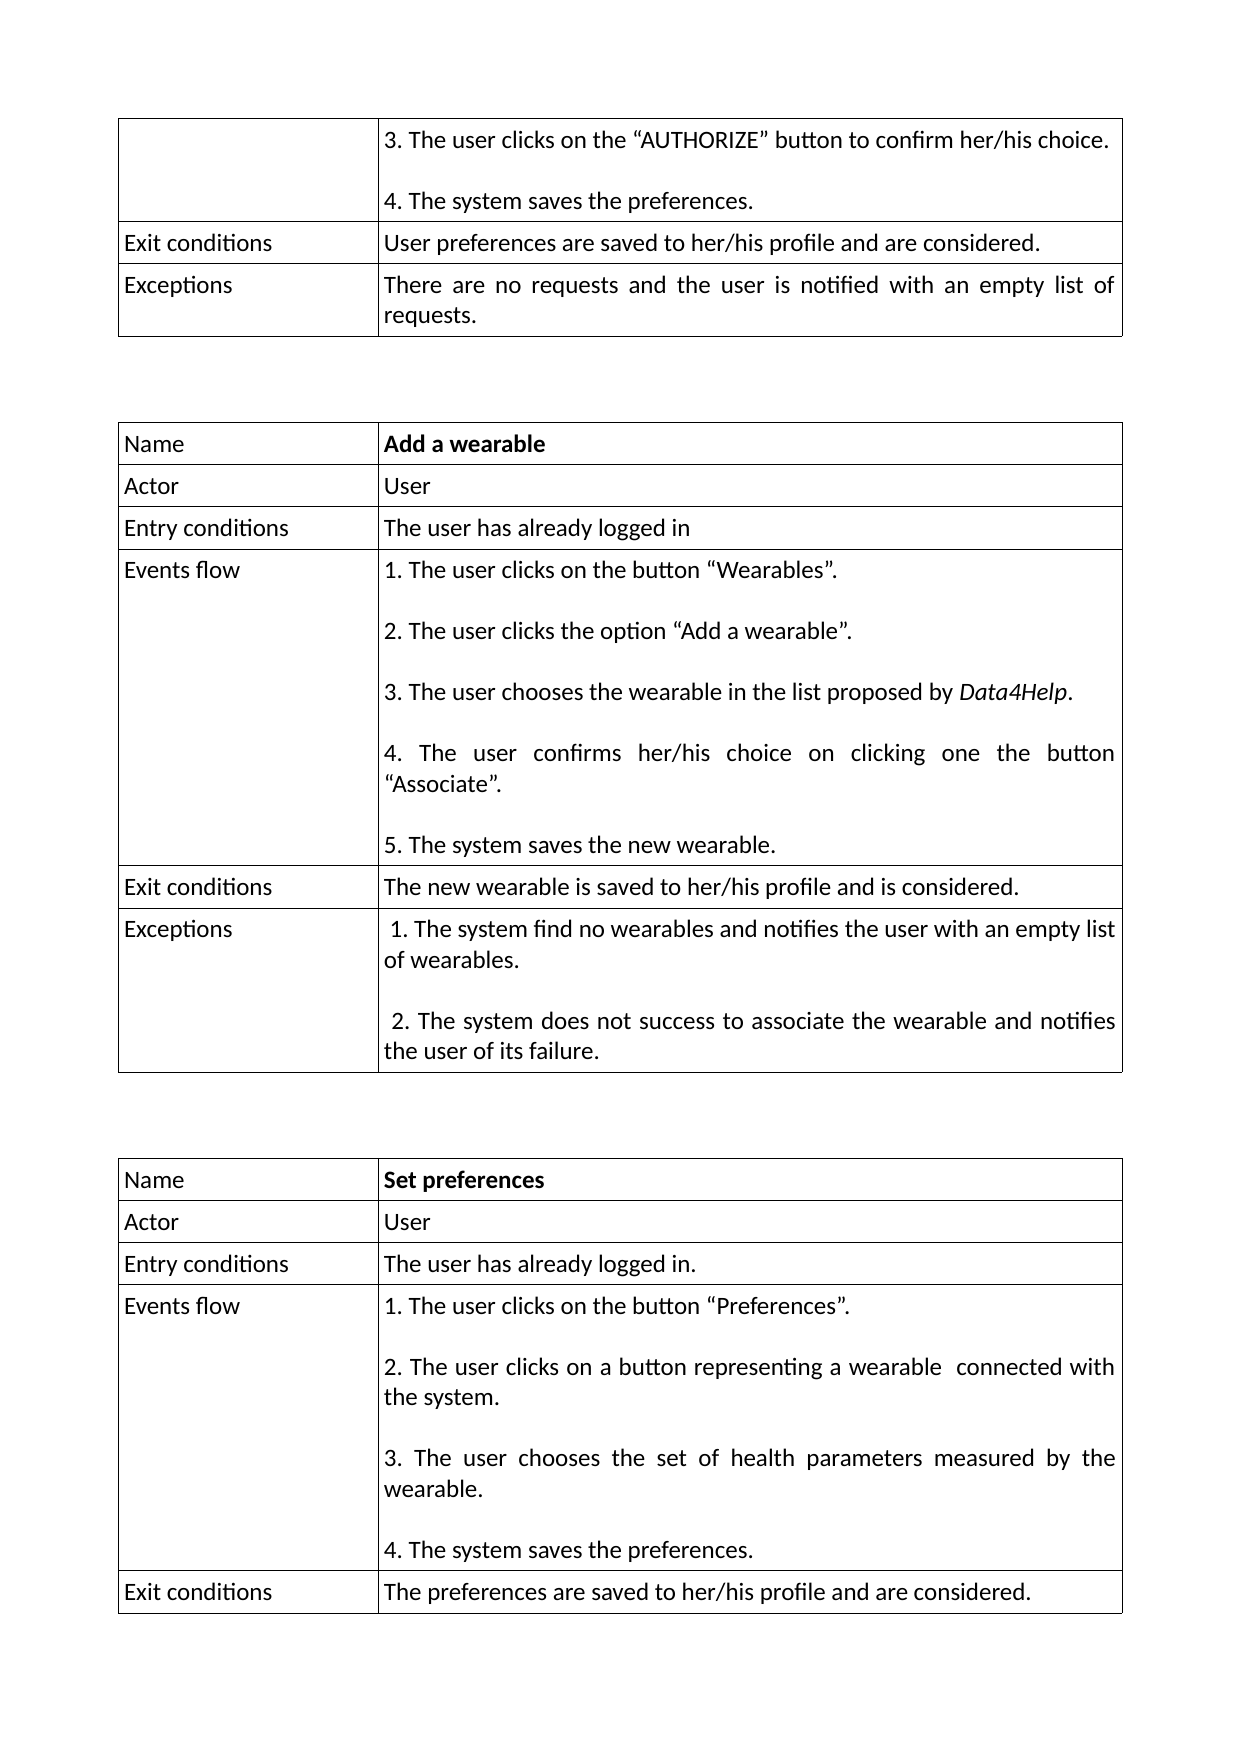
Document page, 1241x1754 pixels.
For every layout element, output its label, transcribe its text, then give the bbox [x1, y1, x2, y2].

table_cell The new wearable is saved to her/his profile and is considered. [379, 866, 1122, 907]
table_cell Exceptions [119, 909, 378, 1072]
table_cell Actor [119, 465, 378, 506]
table_cell 1. The user clicks on the button “Wearables”. 2. The user clicks the option “Add a wearable”. 3. The user chooses the wearable in the list proposed by Data4Help. 4. The user confirms her/his choice on clicking one the button “Associate”. 5. The system saves the new wearable. [379, 550, 1122, 865]
table_cell Exit conditions [119, 1571, 378, 1612]
table_cell Events flow [119, 1285, 378, 1570]
table_cell 3. The user clicks on the “AUTHORIZE” button to confirm her/his choice. 4. The system saves the preferences. [379, 119, 1122, 221]
table_cell Entry conditions [119, 507, 378, 548]
table_cell Exit conditions [119, 866, 378, 907]
table_cell The user has already logged in. [379, 1243, 1122, 1284]
table_cell There are no requests and the user is notified with an empty list of requests. [379, 264, 1122, 336]
table_cell User preferences are saved to her/his profile and are considered. [379, 222, 1122, 263]
table_cell User [379, 1201, 1122, 1242]
table_cell The preferences are saved to her/his profile and are considered. [379, 1571, 1122, 1612]
table_cell 1. The system find no wearables and notifies the user with an empty list of wearables. 2. The system does not success to associate the wearable and notifies the user of its failure. [379, 909, 1122, 1072]
table_cell [119, 119, 378, 221]
table_header Add a wearable [379, 423, 1122, 464]
table_header Set preferences [379, 1159, 1122, 1200]
table_cell Exit conditions [119, 222, 378, 263]
table_cell Exceptions [119, 264, 378, 336]
table_header Name [119, 423, 378, 464]
table_cell Events flow [119, 550, 378, 865]
table_cell 1. The user clicks on the button “Preferences”. 2. The user clicks on a button representing a wearable connected with the system. 3. The user chooses the set of health parameters measured by the wearable. 4. The system saves the preferences. [379, 1285, 1122, 1570]
table_cell Actor [119, 1201, 378, 1242]
table_cell Entry conditions [119, 1243, 378, 1284]
table_cell User [379, 465, 1122, 506]
table_header Name [119, 1159, 378, 1200]
table_cell The user has already logged in [379, 507, 1122, 548]
